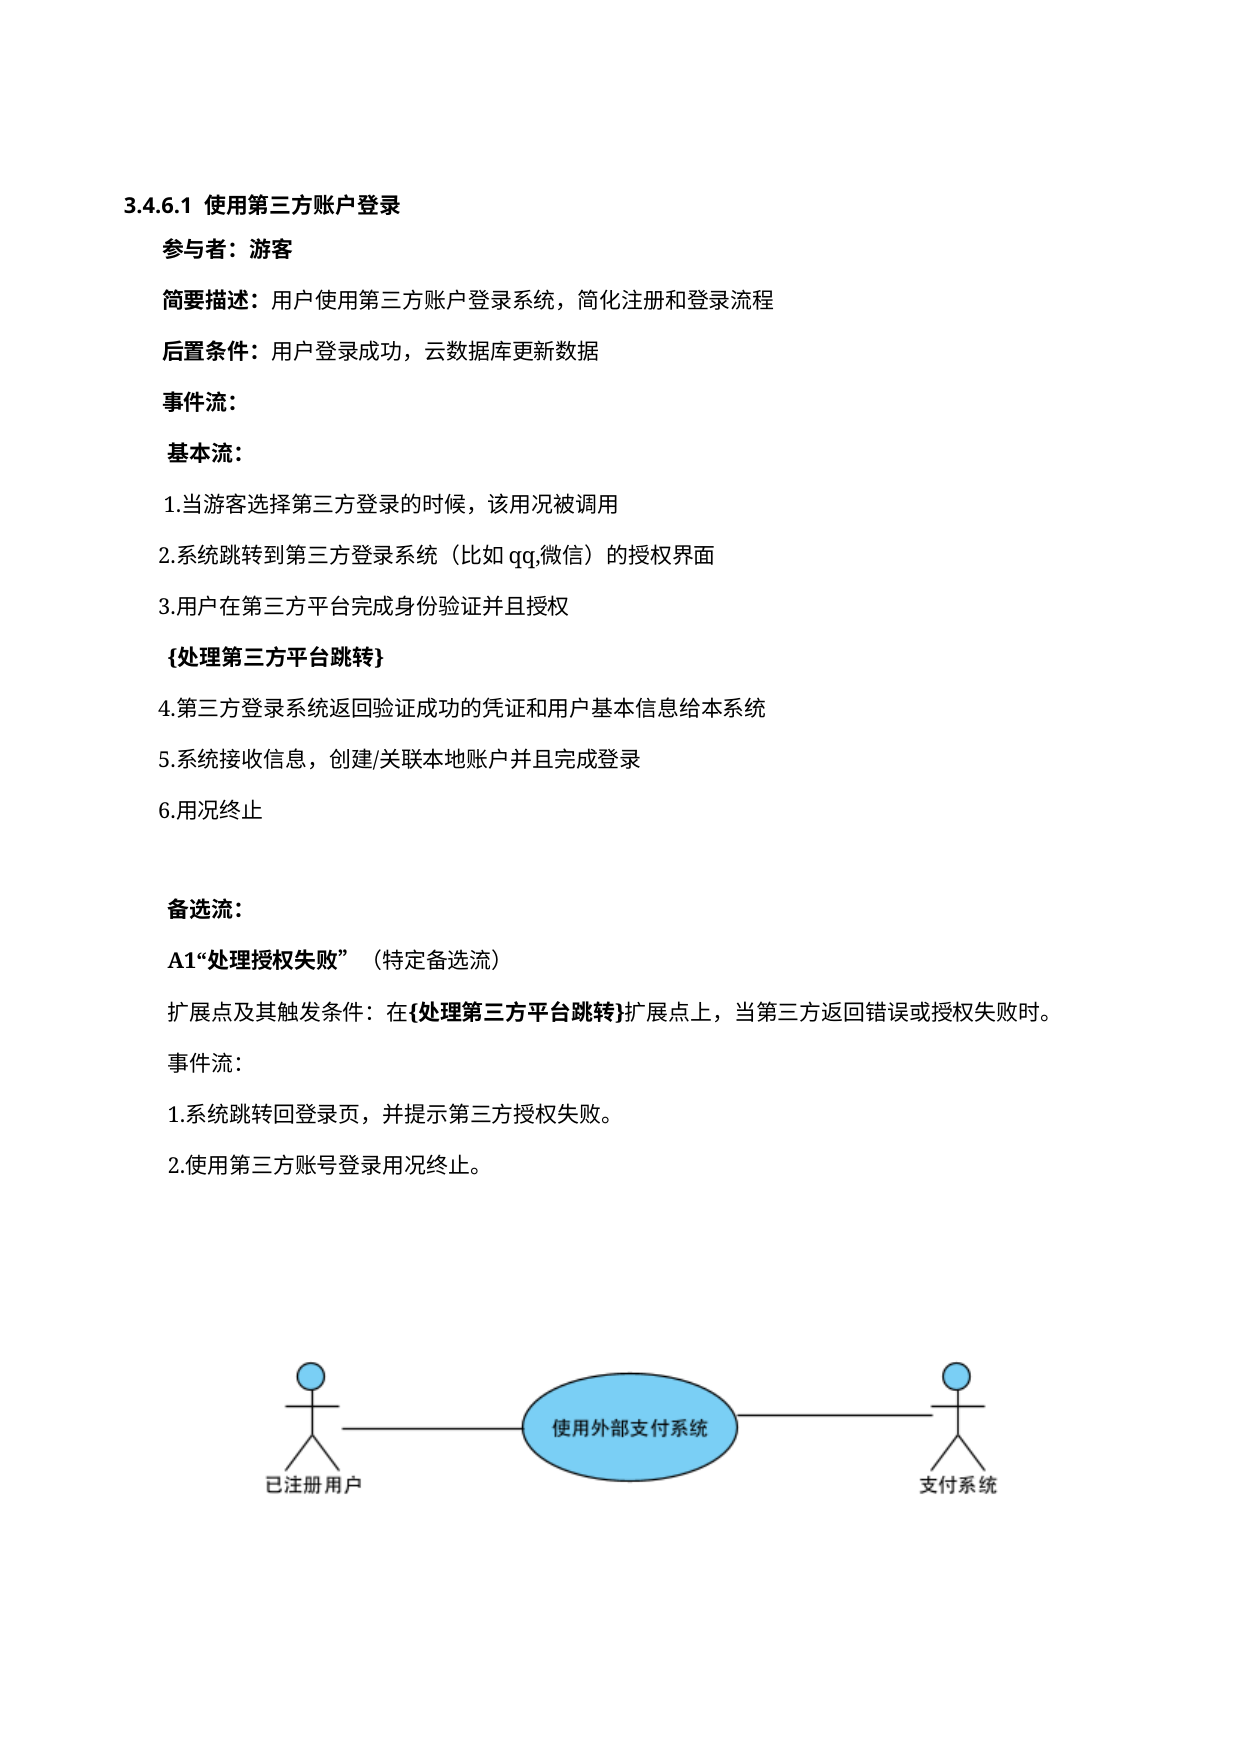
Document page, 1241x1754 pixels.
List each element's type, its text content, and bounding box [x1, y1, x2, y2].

list 5.系统接收信息，创建/关联本地账户并且完成登录 [118, 742, 1122, 773]
text 备选流​​： [118, 892, 1122, 924]
text 2.使用第三方账号登录用况终止。 [118, 1148, 1122, 1179]
picture [118, 1249, 1123, 1633]
text 基本流： [118, 436, 1122, 467]
text 事件流： [118, 385, 1122, 416]
list 6.用况终止 [118, 793, 1122, 824]
text 简要描述：用户使用第三方账户登录系统，简化注册和登录流程 [118, 283, 1122, 315]
text 后置条件：用户登录成功，云数据库更新数据 [118, 334, 1122, 366]
text A1“处理授权失败”（特定备选流）​​ [118, 943, 1122, 975]
text 1.系统跳转回登录页，并提示第三方授权失败。 [118, 1097, 1122, 1128]
text {处理第三方平台跳转} [118, 640, 1122, 671]
list 3.用户在第三方平台完成身份验证并且授权 [118, 589, 1122, 620]
text 参与者：游客 [118, 232, 1122, 264]
list 4.第三方登录系统返回验证成功的凭证和用户基本信息给本系统 [118, 691, 1122, 722]
subtitle 使用第三方账户登录 [118, 188, 1122, 219]
text 扩展点及其触发条件：在{处理第三方平台跳转}扩展点上，当第三方返回错误或授权失败时。 [118, 994, 1122, 1026]
text 事件流：​​ [118, 1046, 1122, 1077]
list 2.系统跳转到第三方登录系统（比如qq,微信）的授权界面 [118, 538, 1122, 569]
list 1.当游客选择第三方登录的时候，该用况被调用 [118, 487, 1122, 518]
